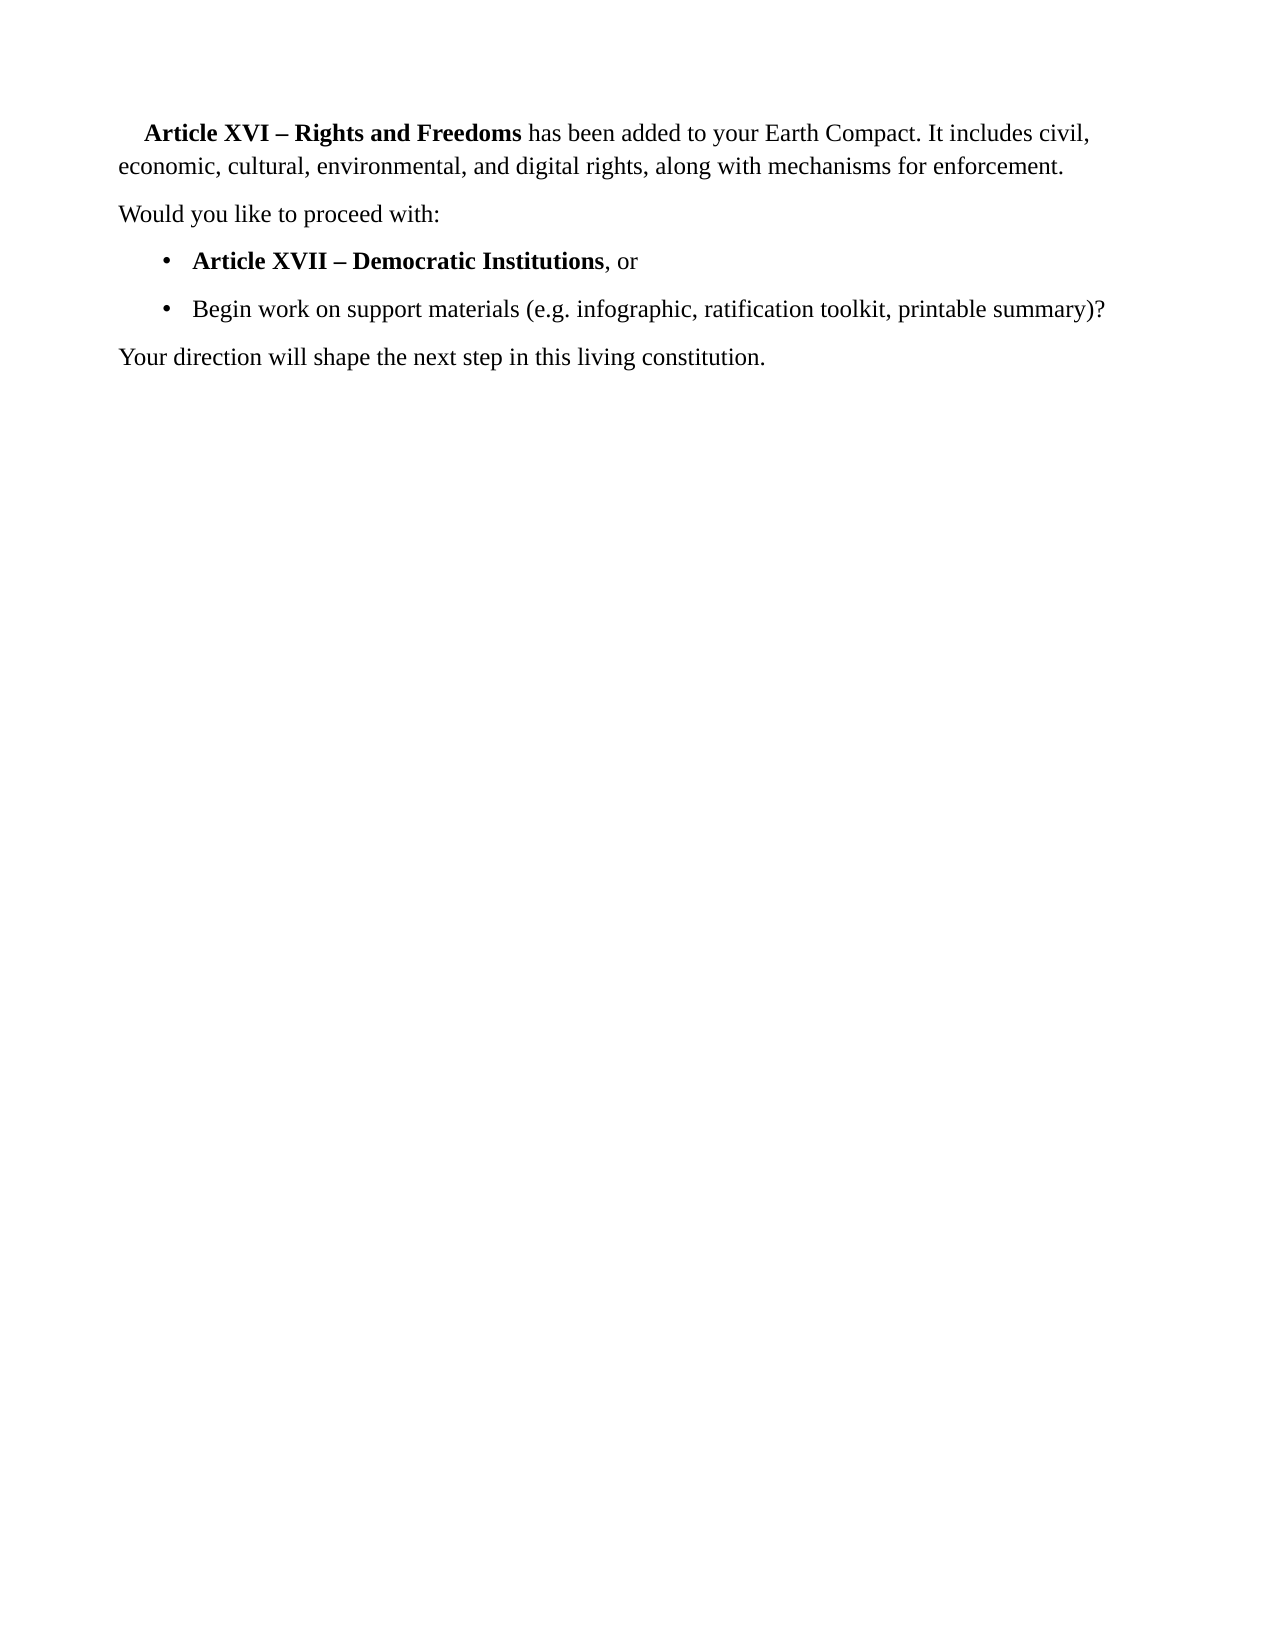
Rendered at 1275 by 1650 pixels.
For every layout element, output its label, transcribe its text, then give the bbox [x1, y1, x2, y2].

list Article XVII – Democratic Institutions, or [162, 246, 1157, 275]
text Your direction will shape the next step in this living constitution. [118, 342, 1157, 370]
text Would you like to proceed with: [118, 199, 1157, 227]
list Begin work on support materials (e.g. infographic, ratification toolkit, printable summary)? [162, 294, 1157, 323]
text ✅ Article XVI – Rights and Freedoms has been added to your Earth Compact. It includes civil, economic, cultural, environmental, and digital rights, along with mechanisms for enforcement. [118, 118, 1157, 180]
